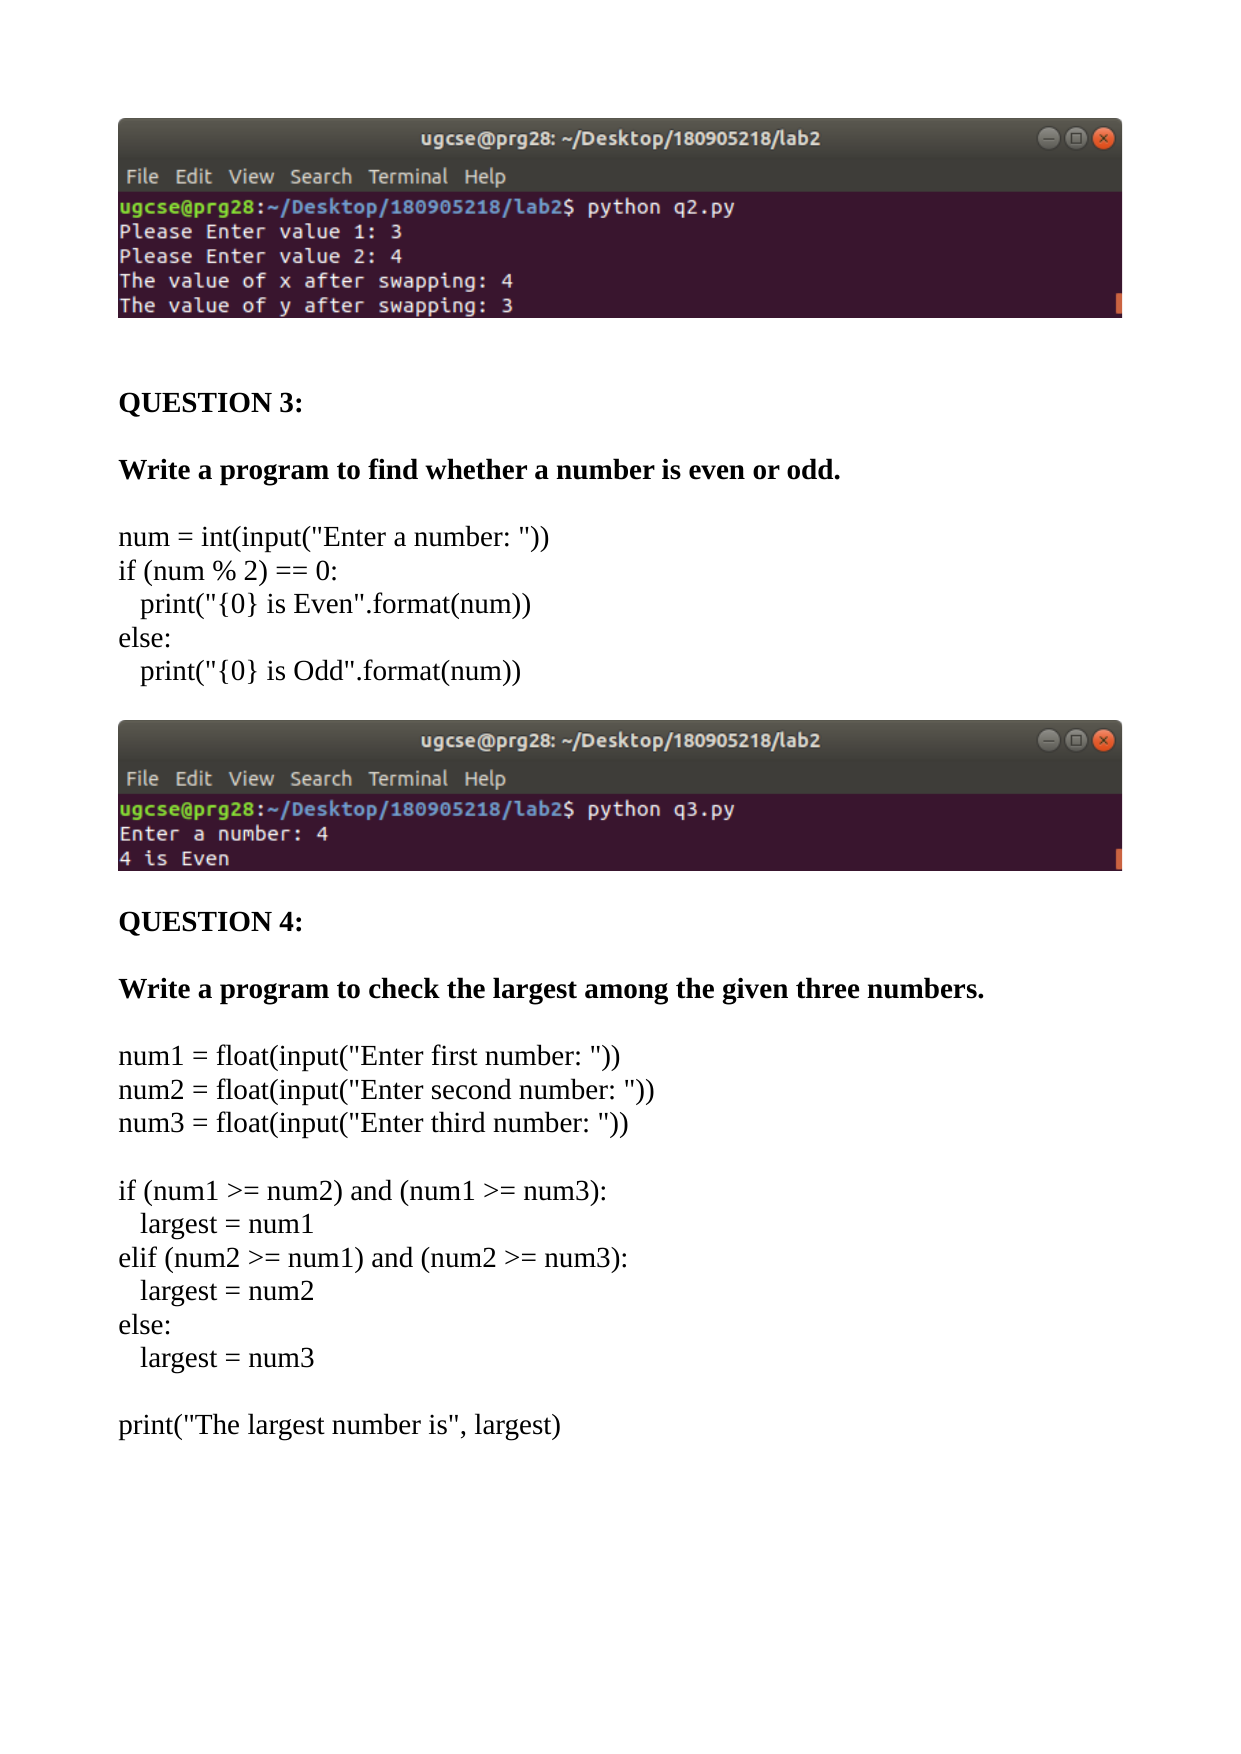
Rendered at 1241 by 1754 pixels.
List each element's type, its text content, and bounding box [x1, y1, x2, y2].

text Write a program to find whether a number is even or odd. [118, 452, 1122, 486]
text largest = num3 [118, 1340, 1122, 1374]
text num1 = float(input("Enter first number: ")) [118, 1038, 1122, 1072]
text largest = num1 [118, 1206, 1122, 1240]
picture [118, 720, 1123, 871]
text QUESTION 3: [118, 385, 1122, 418]
text if (num % 2) == 0: [118, 553, 1122, 586]
text print("{0} is Odd".format(num)) [118, 653, 1122, 687]
text Write a program to check the largest among the given three numbers. [118, 971, 1122, 1005]
text QUESTION 4: [118, 904, 1122, 938]
text elif (num2 >= num1) and (num2 >= num3): [118, 1240, 1122, 1273]
text num = int(input("Enter a number: ")) [118, 519, 1122, 553]
text num2 = float(input("Enter second number: ")) [118, 1072, 1122, 1106]
text else: [118, 620, 1122, 653]
picture [118, 118, 1123, 318]
text if (num1 >= num2) and (num1 >= num3): [118, 1173, 1122, 1206]
text print("{0} is Even".format(num)) [118, 586, 1122, 620]
text else: [118, 1307, 1122, 1340]
text print("The largest number is", largest) [118, 1407, 1122, 1441]
text largest = num2 [118, 1273, 1122, 1307]
text num3 = float(input("Enter third number: ")) [118, 1106, 1122, 1139]
